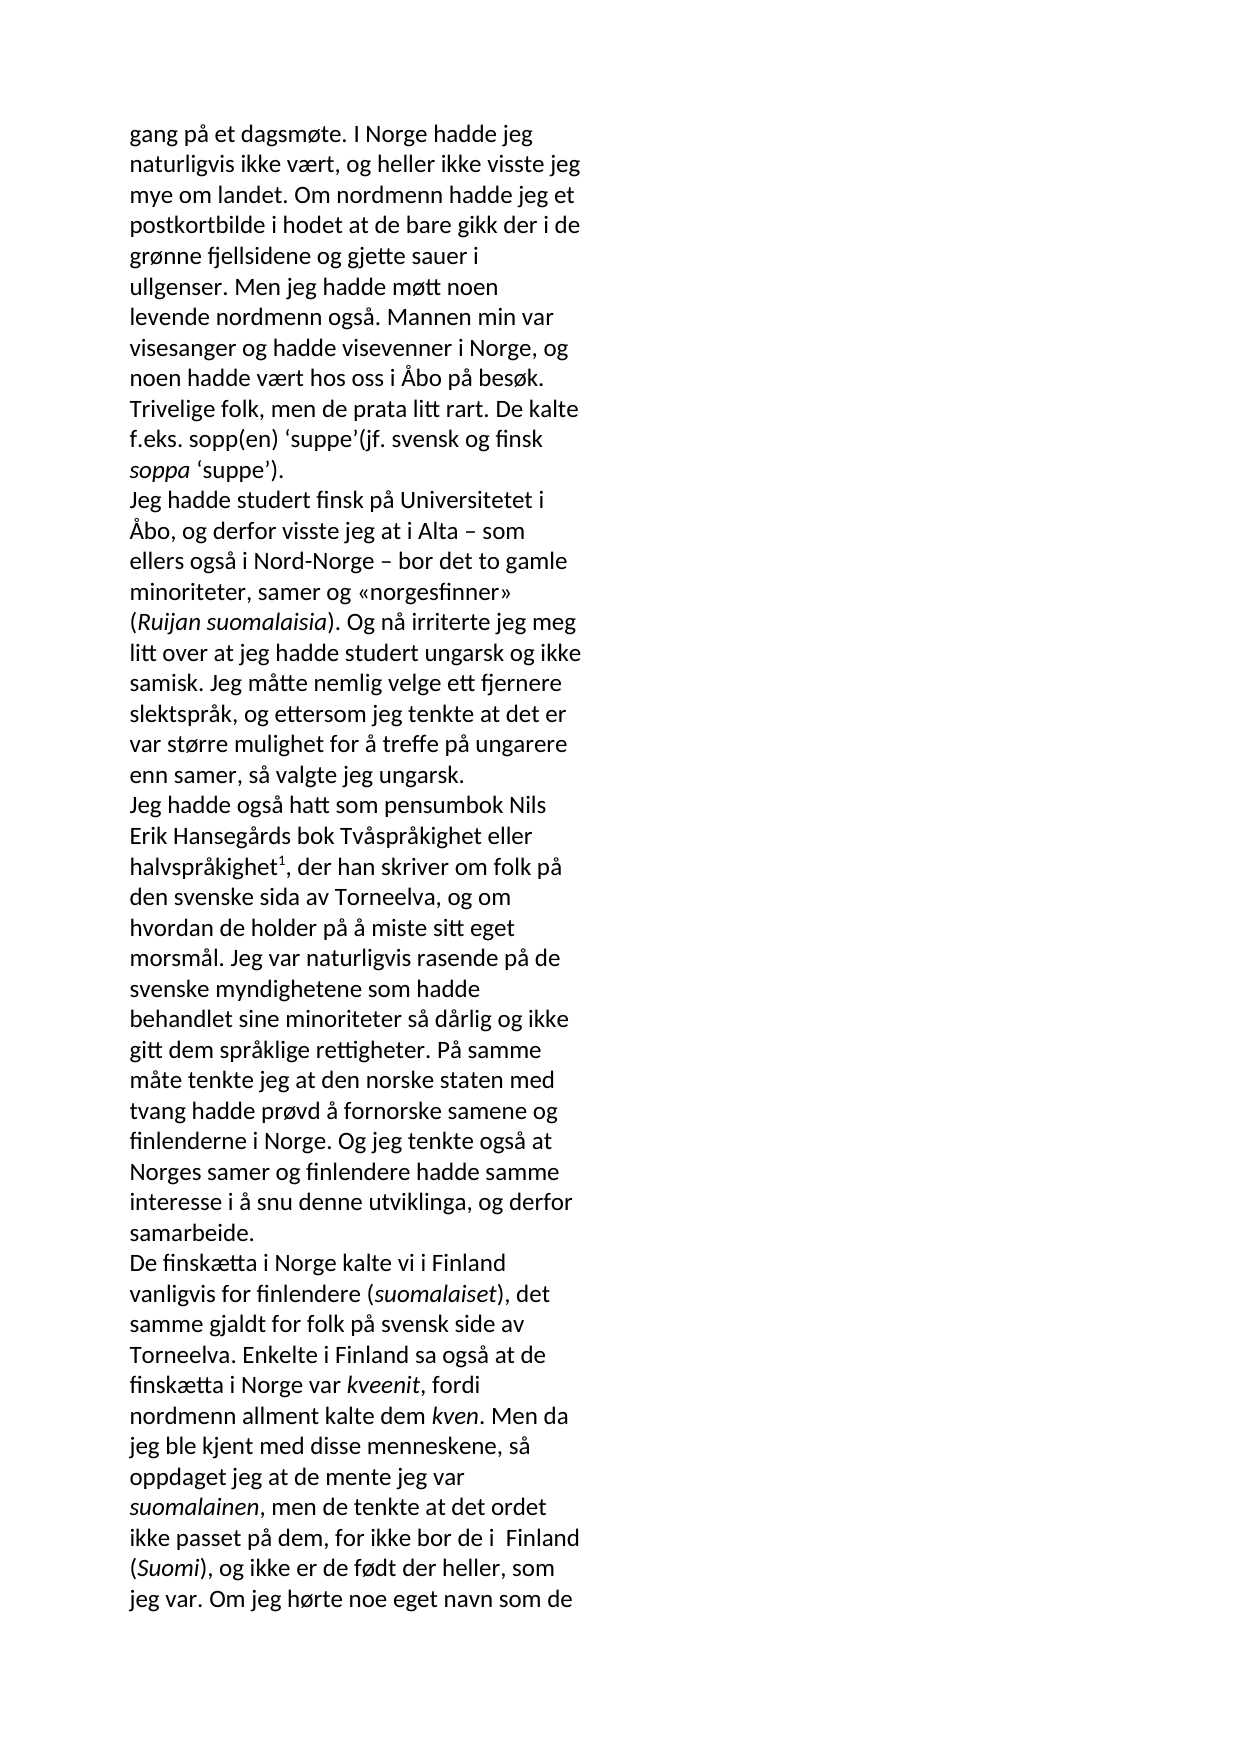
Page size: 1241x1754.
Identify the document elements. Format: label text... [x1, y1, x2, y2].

table_cell Jeg hadde også hatt som pensumbok Nils Erik Hansegårds bok Tvåspråkighet eller halvspråkighet, der han skriver om folk på den svenske sida av Torneelva, og om hvordan de holder på å miste sitt eget morsmål. Jeg var naturligvis rasende på de svenske myndighetene som hadde behandlet sine minoriteter så dårlig og ikke gitt dem språklige rettigheter. På samme måte tenkte jeg at den norske staten med tvang hadde prøvd å fornorske samene og finlenderne i Norge. Og jeg tenkte også at Norges samer og finlendere hadde samme interesse i å snu denne utviklinga, og derfor samarbeide. [118, 790, 594, 1247]
table_cell gang på et dagsmøte. I Norge hadde jeg naturligvis ikke vært, og heller ikke visste jeg mye om landet. Om nordmenn hadde jeg et postkortbilde i hodet at de bare gikk der i de grønne fjellsidene og gjette sauer i ullgenser. Men jeg hadde møtt noen levende nordmenn også. Mannen min var visesanger og hadde visevenner i Norge, og noen hadde vært hos oss i Åbo på besøk. Trivelige folk, men de prata litt rart. De kalte f.eks. sopp(en) ‘suppe’(jf. svensk og finsk soppa ‘suppe’). [118, 118, 594, 484]
table_cell Jeg hadde studert finsk på Universitetet i Åbo, og derfor visste jeg at i Alta – som ellers også i Nord-Norge – bor det to gamle minoriteter, samer og «norgesfinner» (Ruijan suomalaisia). Og nå irriterte jeg meg litt over at jeg hadde studert ungarsk og ikke samisk. Jeg måtte nemlig velge ett fjernere slektspråk, og ettersom jeg tenkte at det er var større mulighet for å treffe på ungarere enn samer, så valgte jeg ungarsk. [118, 484, 594, 789]
table_cell De finskætta i Norge kalte vi i Finland vanligvis for finlendere (suomalaiset), det samme gjaldt for folk på svensk side av Torneelva. Enkelte i Finland sa også at de finskætta i Norge var kveenit, fordi nordmenn allment kalte dem kven. Men da jeg ble kjent med disse menneskene, så oppdaget jeg at de mente jeg var suomalainen, men de tenkte at det ordet ikke passet på dem, for ikke bor de i Finland (Suomi), og ikke er de født der heller, som jeg var. Om jeg hørte noe eget navn som de [118, 1248, 594, 1614]
